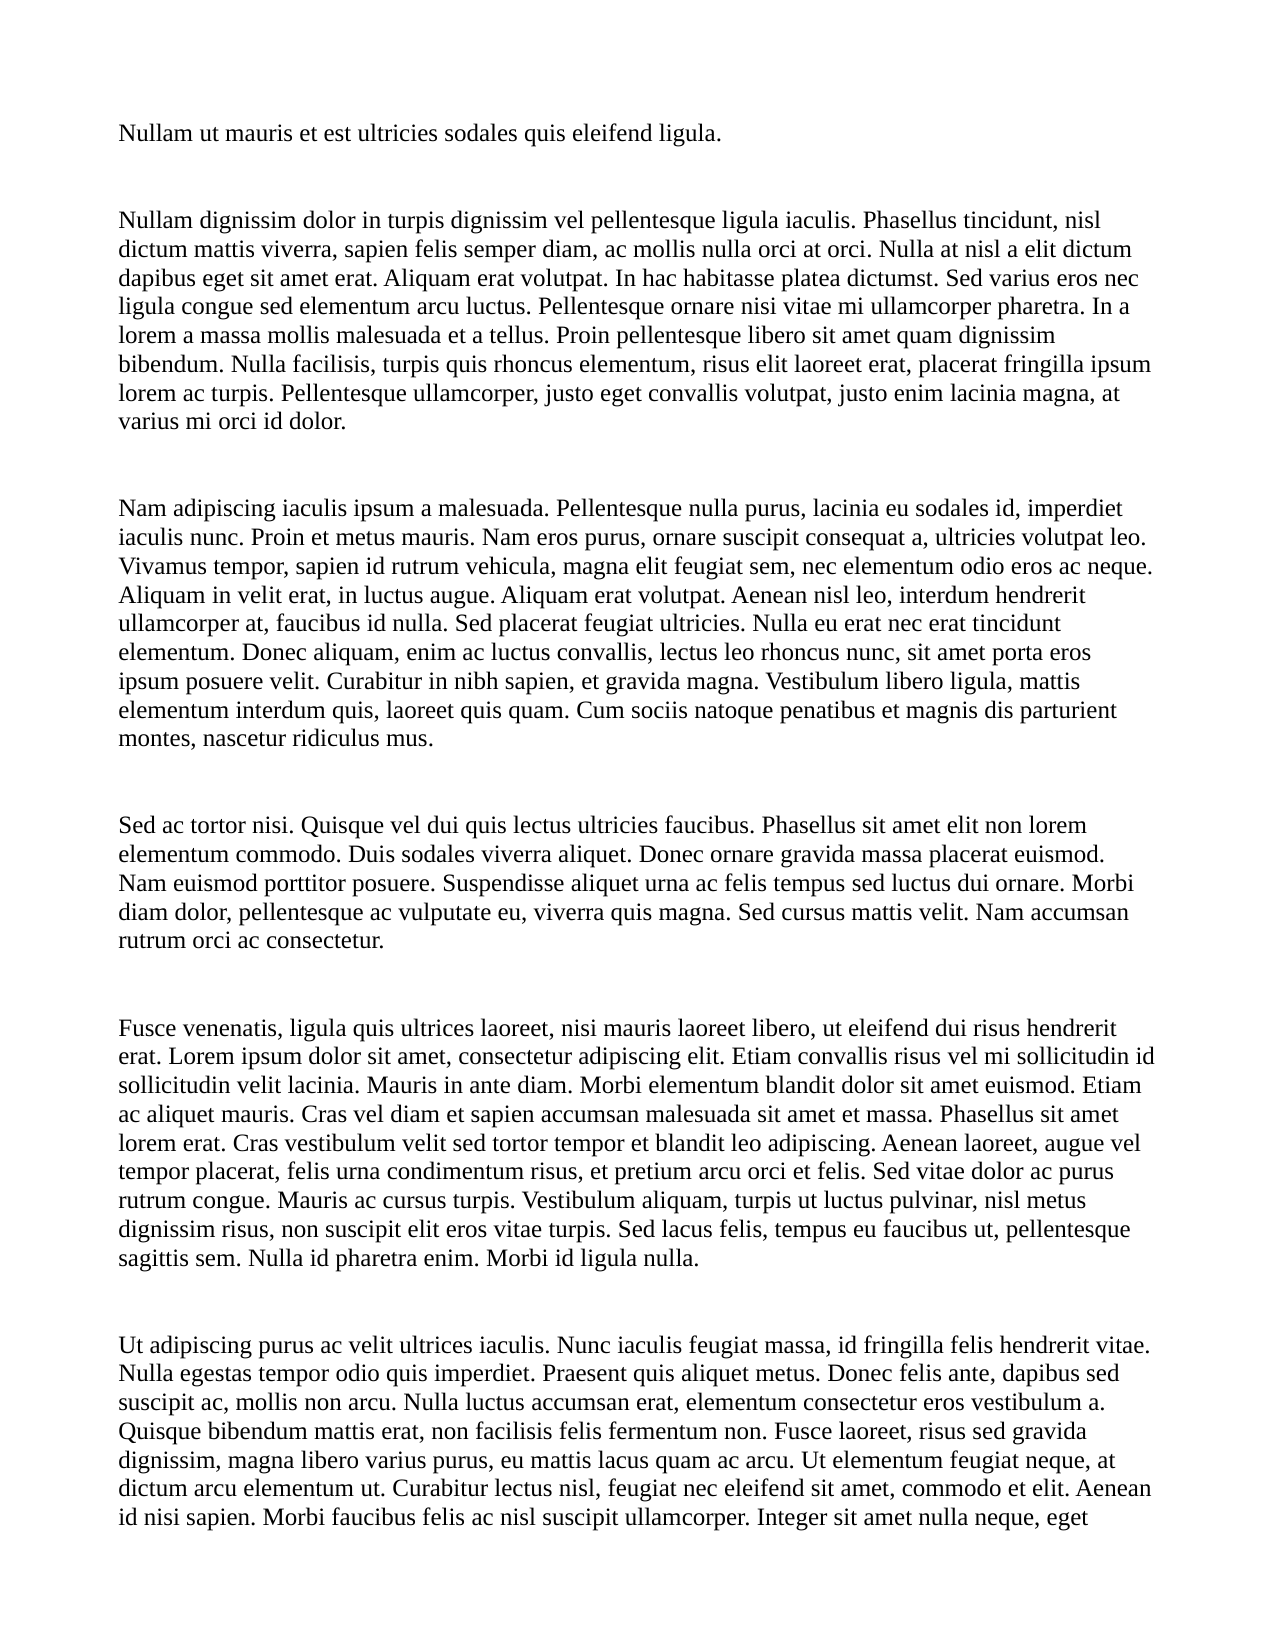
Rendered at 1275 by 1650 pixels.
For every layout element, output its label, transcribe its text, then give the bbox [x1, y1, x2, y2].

text Ut adipiscing purus ac velit ultrices iaculis. Nunc iaculis feugiat massa, id fringilla felis hendrerit vitae. Nulla egestas tempor odio quis imperdiet. Praesent quis aliquet metus. Donec felis ante, dapibus sed suscipit ac, mollis non arcu. Nulla luctus accumsan erat, elementum consectetur eros vestibulum a. Quisque bibendum mattis erat, non facilisis felis fermentum non. Fusce laoreet, risus sed gravida dignissim, magna libero varius purus, eu mattis lacus quam ac arcu. Ut elementum feugiat neque, at dictum arcu elementum ut. Curabitur lectus nisl, feugiat nec eleifend sit amet, commodo et elit. Aenean id nisi sapien. Morbi faucibus felis ac nisl suscipit ullamcorper. Integer sit amet nulla neque, eget [118, 1330, 1157, 1531]
text Nullam dignissim dolor in turpis dignissim vel pellentesque ligula iaculis. Phasellus tincidunt, nisl dictum mattis viverra, sapien felis semper diam, ac mollis nulla orci at orci. Nulla at nisl a elit dictum dapibus eget sit amet erat. Aliquam erat volutpat. In hac habitasse platea dictumst. Sed varius eros nec ligula congue sed elementum arcu luctus. Pellentesque ornare nisi vitae mi ullamcorper pharetra. In a lorem a massa mollis malesuada et a tellus. Proin pellentesque libero sit amet quam dignissim bibendum. Nulla facilisis, turpis quis rhoncus elementum, risus elit laoreet erat, placerat fringilla ipsum lorem ac turpis. Pellentesque ullamcorper, justo eget convallis volutpat, justo enim lacinia magna, at varius mi orci id dolor. [118, 205, 1157, 435]
text Nullam ut mauris et est ultricies sodales quis eleifend ligula. [118, 118, 1157, 147]
text Fusce venenatis, ligula quis ultrices laoreet, nisi mauris laoreet libero, ut eleifend dui risus hendrerit erat. Lorem ipsum dolor sit amet, consectetur adipiscing elit. Etiam convallis risus vel mi sollicitudin id sollicitudin velit lacinia. Mauris in ante diam. Morbi elementum blandit dolor sit amet euismod. Etiam ac aliquet mauris. Cras vel diam et sapien accumsan malesuada sit amet et massa. Phasellus sit amet lorem erat. Cras vestibulum velit sed tortor tempor et blandit leo adipiscing. Aenean laoreet, augue vel tempor placerat, felis urna condimentum risus, et pretium arcu orci et felis. Sed vitae dolor ac purus rutrum congue. Mauris ac cursus turpis. Vestibulum aliquam, turpis ut luctus pulvinar, nisl metus dignissim risus, non suscipit elit eros vitae turpis. Sed lacus felis, tempus eu faucibus ut, pellentesque sagittis sem. Nulla id pharetra enim. Morbi id ligula nulla. [118, 1013, 1157, 1271]
text Nam adipiscing iaculis ipsum a malesuada. Pellentesque nulla purus, lacinia eu sodales id, imperdiet iaculis nunc. Proin et metus mauris. Nam eros purus, ornare suscipit consequat a, ultricies volutpat leo. Vivamus tempor, sapien id rutrum vehicula, magna elit feugiat sem, nec elementum odio eros ac neque. Aliquam in velit erat, in luctus augue. Aliquam erat volutpat. Aenean nisl leo, interdum hendrerit ullamcorper at, faucibus id nulla. Sed placerat feugiat ultricies. Nulla eu erat nec erat tincidunt elementum. Donec aliquam, enim ac luctus convallis, lectus leo rhoncus nunc, sit amet porta eros ipsum posuere velit. Curabitur in nibh sapien, et gravida magna. Vestibulum libero ligula, mattis elementum interdum quis, laoreet quis quam. Cum sociis natoque penatibus et magnis dis parturient montes, nascetur ridiculus mus. [118, 493, 1157, 752]
text Sed ac tortor nisi. Quisque vel dui quis lectus ultricies faucibus. Phasellus sit amet elit non lorem elementum commodo. Duis sodales viverra aliquet. Donec ornare gravida massa placerat euismod. Nam euismod porttitor posuere. Suspendisse aliquet urna ac felis tempus sed luctus dui ornare. Morbi diam dolor, pellentesque ac vulputate eu, viverra quis magna. Sed cursus mattis velit. Nam accumsan rutrum orci ac consectetur. [118, 811, 1157, 954]
